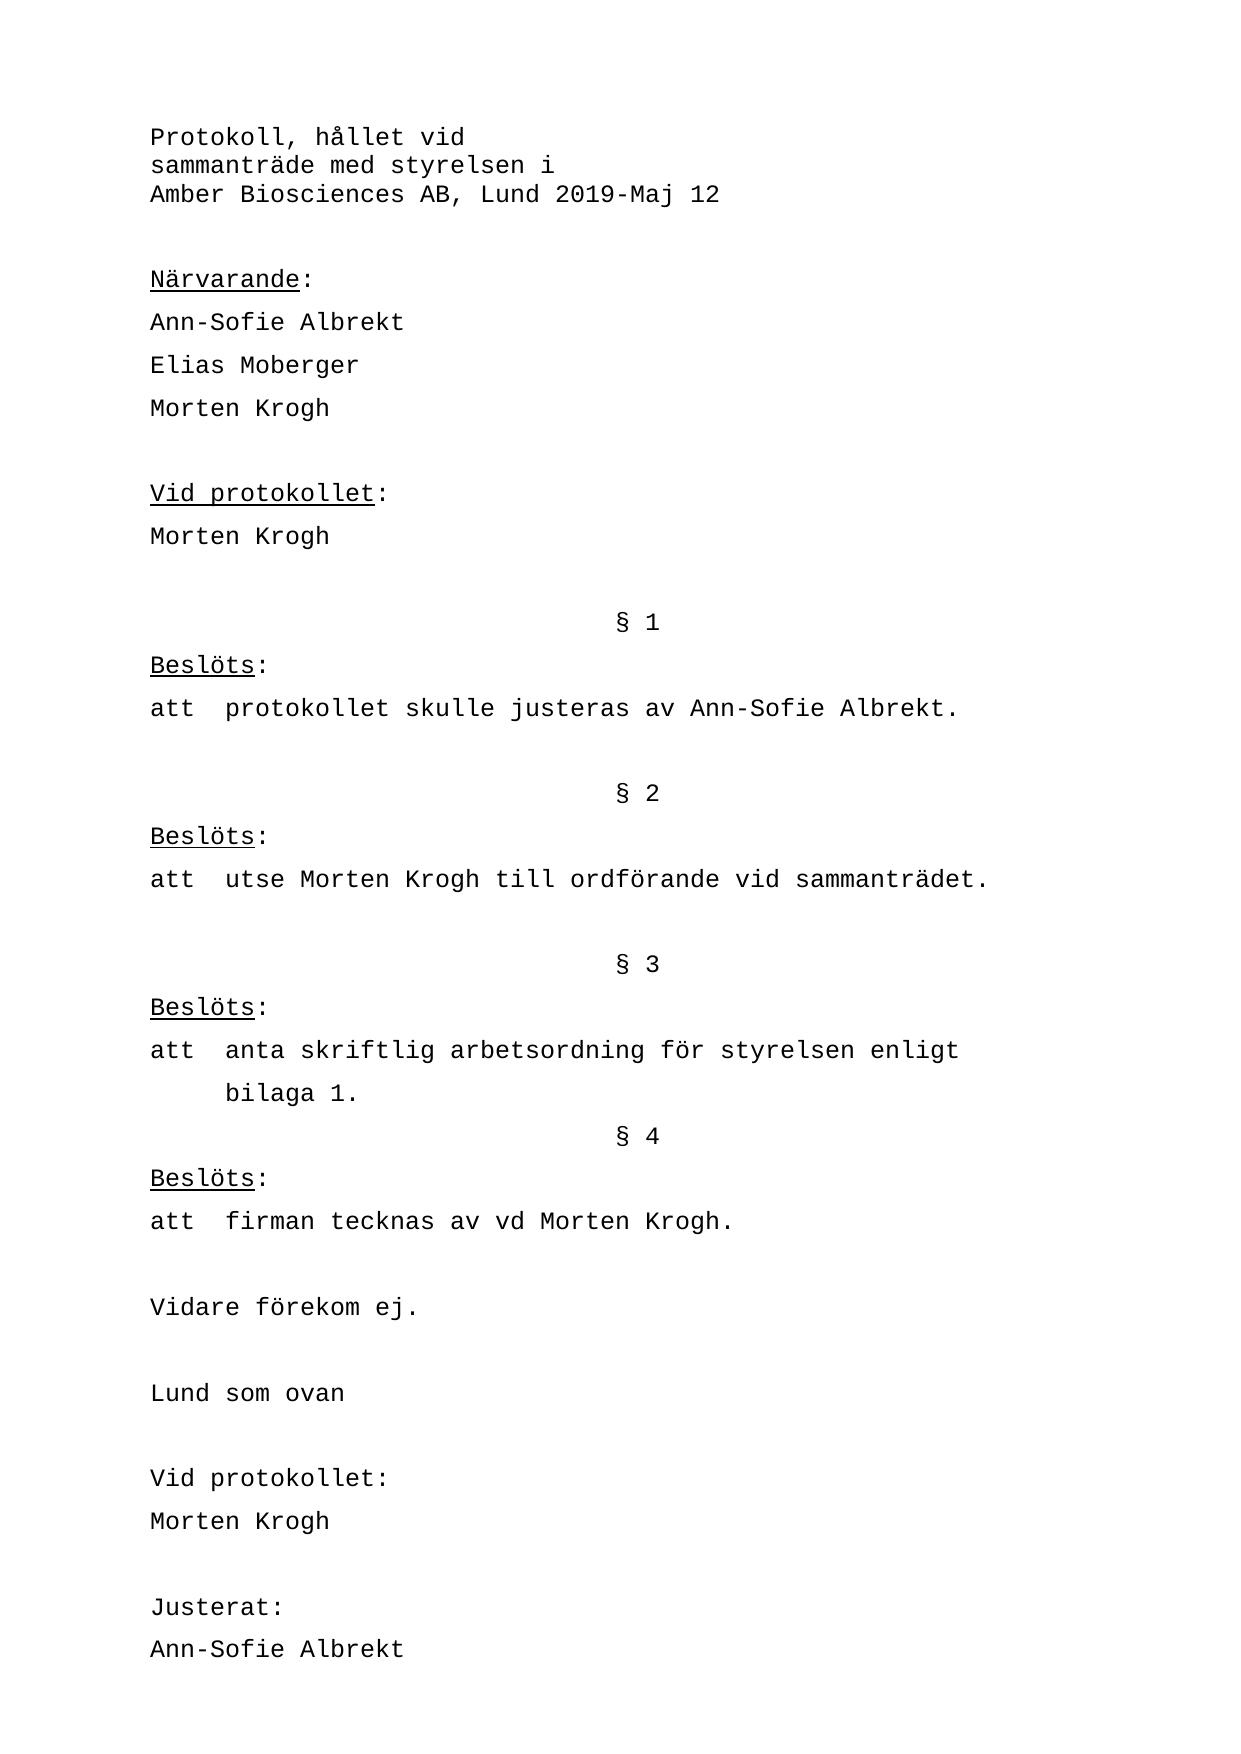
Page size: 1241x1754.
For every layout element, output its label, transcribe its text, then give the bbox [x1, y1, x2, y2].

text Beslöts: [150, 994, 1180, 1023]
text Vid protokollet: [150, 481, 1180, 509]
text att anta skriftlig arbetsordning för styrelsen enligt [150, 1037, 1180, 1066]
text § 4 [150, 1123, 1180, 1152]
text Morten Krogh [150, 524, 1180, 552]
text Beslöts: [150, 652, 1180, 681]
text Elias Moberger [150, 352, 1180, 381]
text Närvarande: [150, 267, 1180, 295]
text Amber Biosciences AB, Lund 2019-Maj 12 [150, 181, 1180, 210]
text bilaga 1. [150, 1080, 1180, 1109]
text Beslöts: [150, 823, 1180, 852]
text § 3 [150, 952, 1180, 980]
text Vidare förekom ej. [150, 1294, 1180, 1323]
text Ann-Sofie Albrekt [150, 1637, 1180, 1665]
text sammanträde med styrelsen i [150, 153, 1180, 181]
text Lund som ovan [150, 1380, 1180, 1408]
text Morten Krogh [150, 1508, 1180, 1537]
text § 2 [150, 781, 1180, 809]
text Morten Krogh [150, 395, 1180, 424]
text att utse Morten Krogh till ordförande vid sammanträdet. [150, 866, 1180, 895]
text Justerat: [150, 1594, 1180, 1622]
text Vid protokollet: [150, 1466, 1180, 1494]
text § 1 [150, 609, 1180, 638]
text Beslöts: [150, 1166, 1180, 1194]
text att firman tecknas av vd Morten Krogh. [150, 1209, 1180, 1237]
text Protokoll, hållet vid [150, 124, 1180, 153]
text Ann-Sofie Albrekt [150, 309, 1180, 338]
text att protokollet skulle justeras av Ann-Sofie Albrekt. [150, 695, 1180, 723]
